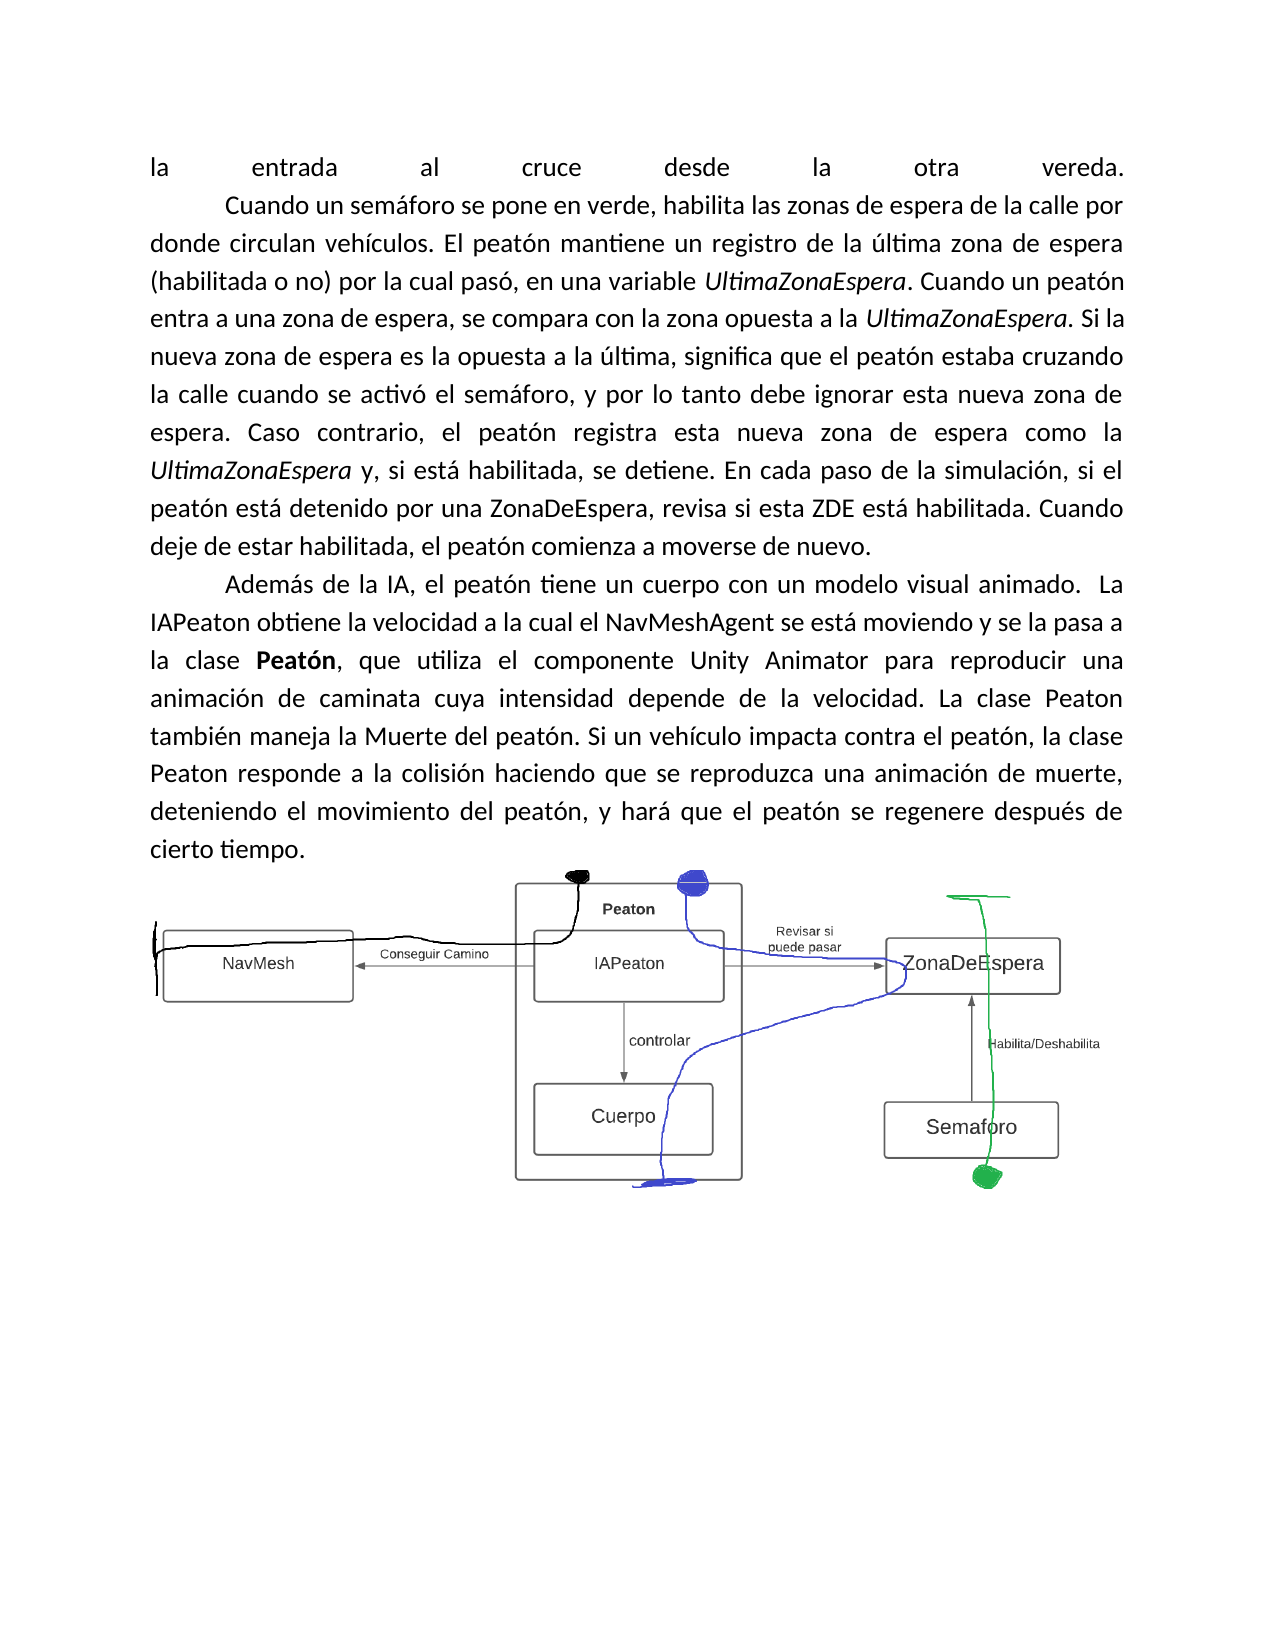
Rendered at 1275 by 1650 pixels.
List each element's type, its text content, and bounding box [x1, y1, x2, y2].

text Además de la IA, el peatón tiene un cuerpo con un modelo visual animado. La IAPeaton obtiene la velocidad a la cual el NavMeshAgent se está moviendo y se la pasa a la clase Peatón, que utiliza el componente Unity Animator para reproducir una animación de caminata cuya intensidad depende de la velocidad. La clase Peaton también maneja la Muerte del peatón. Si un vehículo impacta contra el peatón, la clase Peaton responde a la colisión haciendo que se reproduzca una animación de muerte, deteniendo el movimiento del peatón, y hará que el peatón se regenere después de cierto tiempo. [150, 567, 1125, 866]
text la entrada al cruce desde la otra vereda. Cuando un semáforo se pone en verde, habilita las zonas de espera de la calle por donde circulan vehículos. El peatón mantiene un registro de la última zona de espera (habilitada o no) por la cual pasó, en una variable UltimaZonaEspera. Cuando un peatón entra a una zona de espera, se compara con la zona opuesta a la UltimaZonaEspera. Si la nueva zona de espera es la opuesta a la última, significa que el peatón estaba cruzando la calle cuando se activó el semáforo, y por lo tanto debe ignorar esta nueva zona de espera. Caso contrario, el peatón registra esta nueva zona de espera como la UltimaZonaEspera y, si está habilitada, se detiene. En cada paso de la simulación, si el peatón está detenido por una ZonaDeEspera, revisa si esta ZDE está habilitada. Cuando deje de estar habilitada, el peatón comienza a moverse de nuevo. [150, 150, 1125, 562]
picture [150, 870, 1125, 1192]
